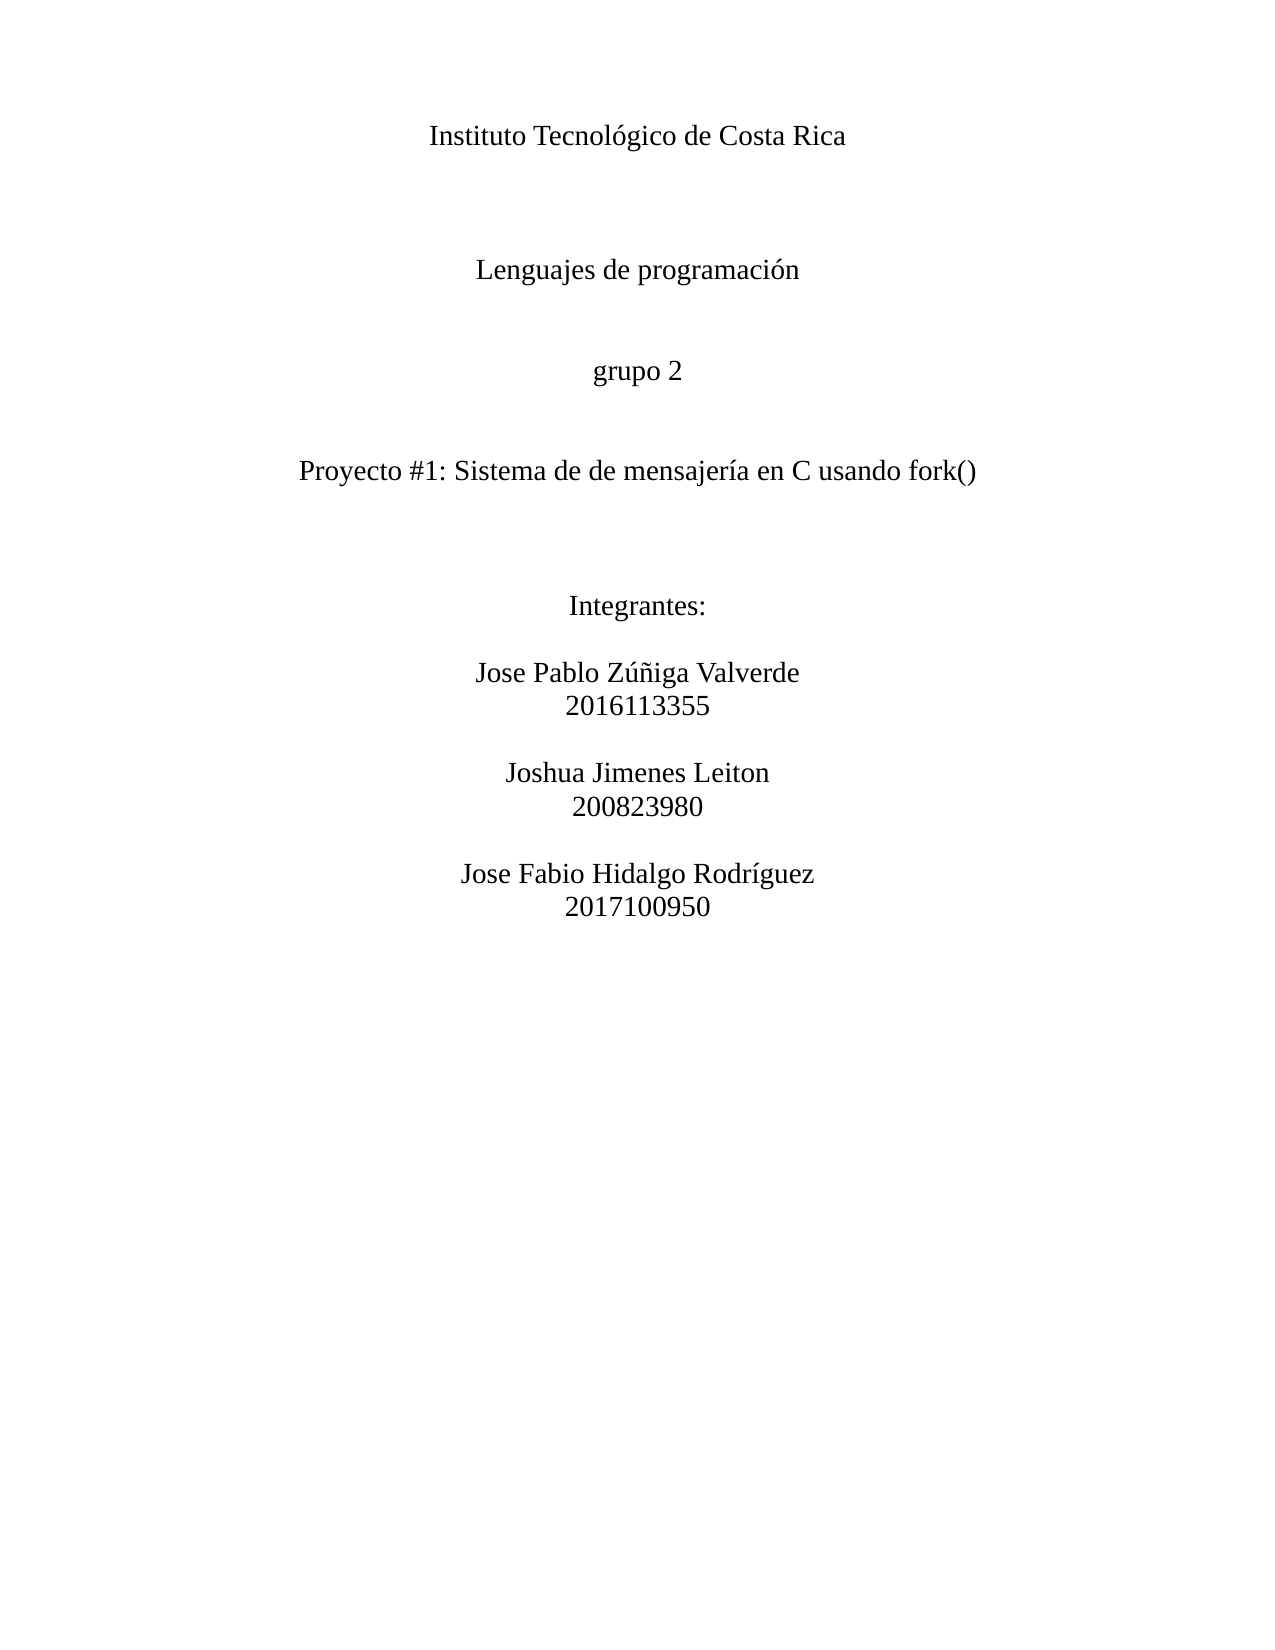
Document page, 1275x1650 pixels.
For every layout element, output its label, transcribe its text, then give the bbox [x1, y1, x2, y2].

text Instituto Tecnológico de Costa Rica [118, 118, 1157, 152]
text Integrantes: [118, 588, 1157, 621]
text Jose Fabio Hidalgo Rodríguez [118, 856, 1157, 889]
text Jose Pablo Zúñiga Valverde [118, 655, 1157, 688]
text Lenguajes de programación [118, 252, 1157, 286]
text 200823980 [118, 789, 1157, 822]
text grupo 2 [118, 353, 1157, 386]
text 2017100950 [118, 889, 1157, 923]
text 2016113355 [118, 688, 1157, 722]
text Proyecto #1: Sistema de de mensajería en C usando fork() [118, 453, 1157, 487]
text Joshua Jimenes Leiton [118, 755, 1157, 789]
